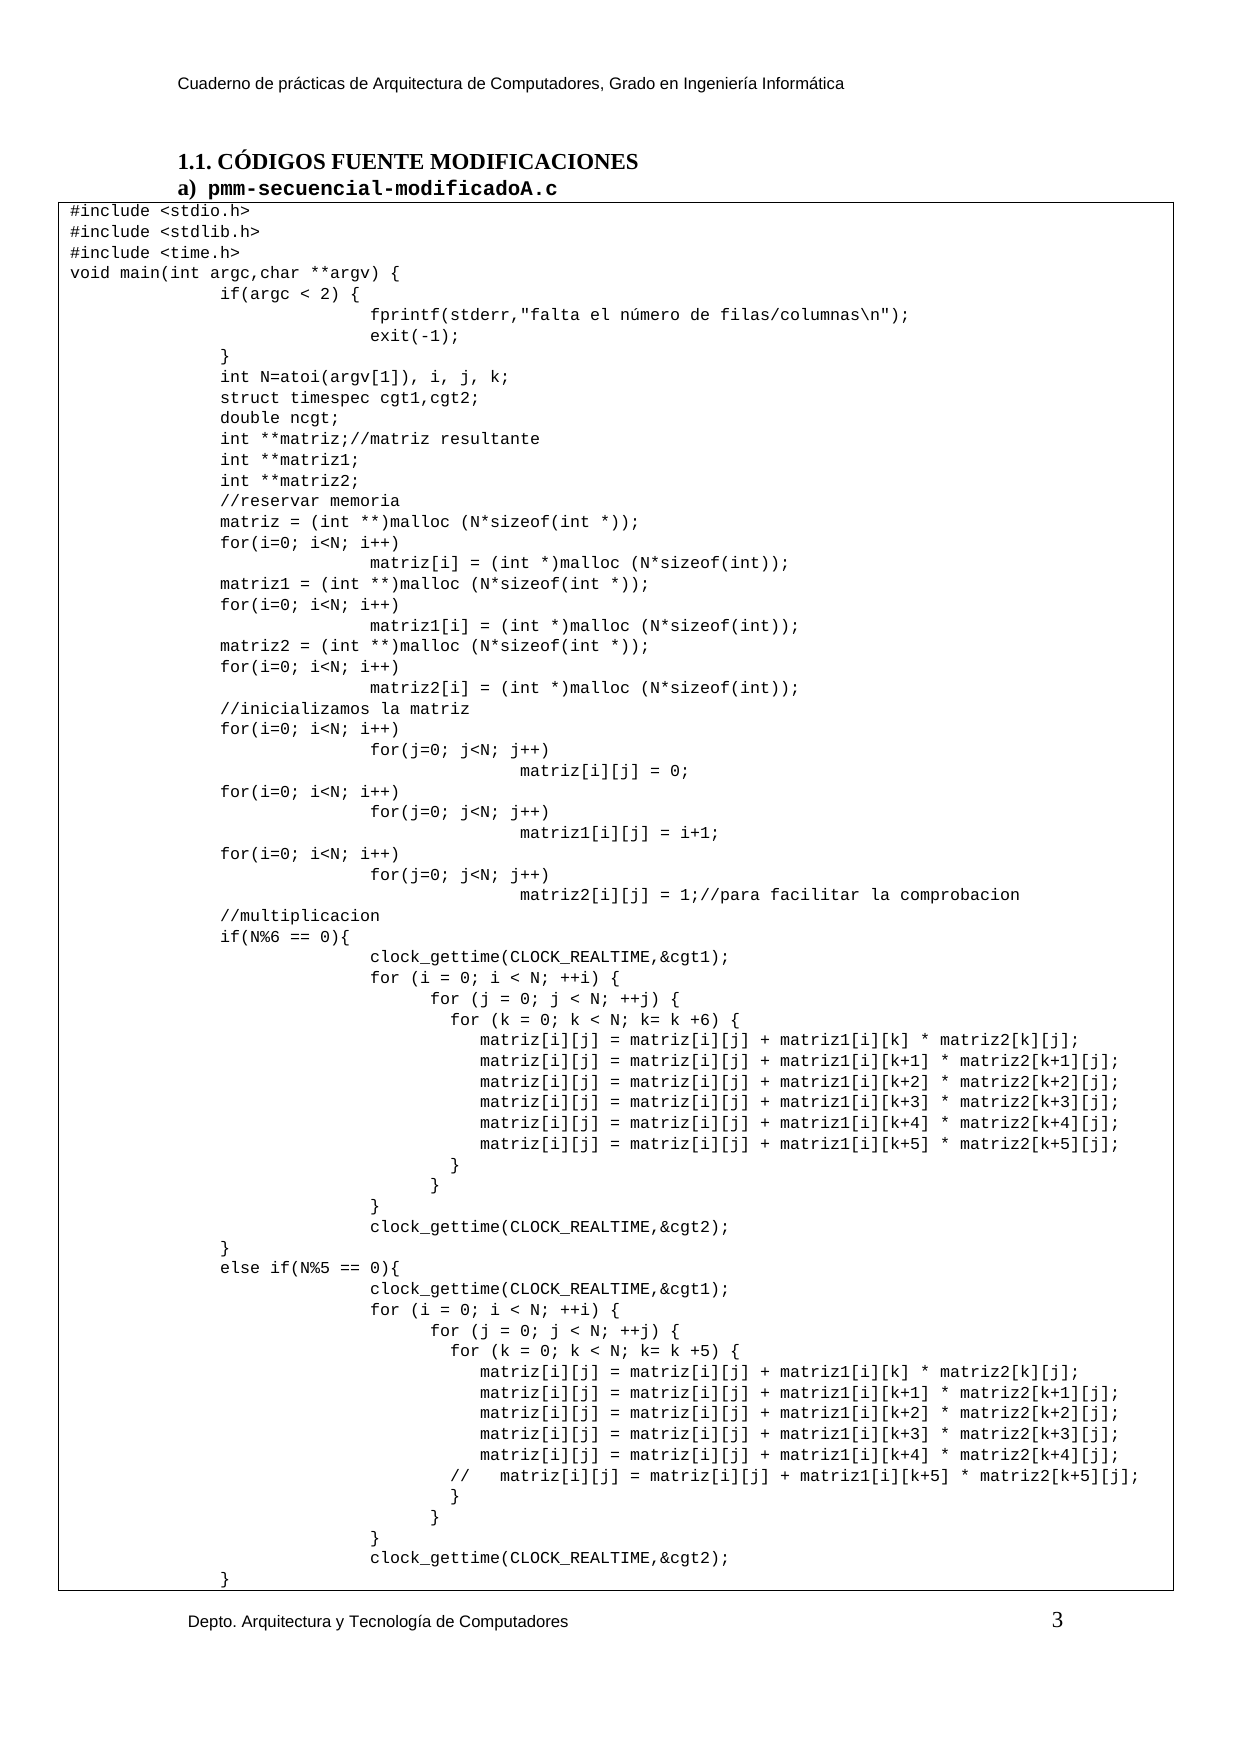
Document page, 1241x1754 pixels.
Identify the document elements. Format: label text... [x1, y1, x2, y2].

text 1.1. CÓDIGOS FUENTE MODIFICACIONES [177, 148, 1063, 174]
text a) pmm-secuencial-modificadoA.c [177, 174, 1063, 202]
table_header #include <stdio.h> #include <stdlib.h> #include <time.h> void main(int argc,char **argv) { if(argc < 2) { fprintf(stderr,"falta el número de filas/columnas\n"); exit(-1); } int N=atoi(argv[1]), i, j, k; struct timespec cgt1,cgt2; double ncgt; int **matriz;//matriz resultante int **matriz1; int **matriz2; //reservar memoria matriz = (int **)malloc (N*sizeof(int *)); for(i=0; i<N; i++) matriz[i] = (int *)malloc (N*sizeof(int)); matriz1 = (int **)malloc (N*sizeof(int *)); for(i=0; i<N; i++) matriz1[i] = (int *)malloc (N*sizeof(int)); matriz2 = (int **)malloc (N*sizeof(int *)); for(i=0; i<N; i++) matriz2[i] = (int *)malloc (N*sizeof(int)); //inicializamos la matriz for(i=0; i<N; i++) for(j=0; j<N; j++) matriz[i][j] = 0; for(i=0; i<N; i++) for(j=0; j<N; j++) matriz1[i][j] = i+1; for(i=0; i<N; i++) for(j=0; j<N; j++) matriz2[i][j] = 1;//para facilitar la comprobacion //multiplicacion if(N%6 == 0){ clock_gettime(CLOCK_REALTIME,&cgt1); for (i = 0; i < N; ++i) { for (j = 0; j < N; ++j) { for (k = 0; k < N; k= k +6) { matriz[i][j] = matriz[i][j] + matriz1[i][k] * matriz2[k][j]; matriz[i][j] = matriz[i][j] + matriz1[i][k+1] * matriz2[k+1][j]; matriz[i][j] = matriz[i][j] + matriz1[i][k+2] * matriz2[k+2][j]; matriz[i][j] = matriz[i][j] + matriz1[i][k+3] * matriz2[k+3][j]; matriz[i][j] = matriz[i][j] + matriz1[i][k+4] * matriz2[k+4][j]; matriz[i][j] = matriz[i][j] + matriz1[i][k+5] * matriz2[k+5][j]; } } } clock_gettime(CLOCK_REALTIME,&cgt2); } else if(N%5 == 0){ clock_gettime(CLOCK_REALTIME,&cgt1); for (i = 0; i < N; ++i) { for (j = 0; j < N; ++j) { for (k = 0; k < N; k= k +5) { matriz[i][j] = matriz[i][j] + matriz1[i][k] * matriz2[k][j]; matriz[i][j] = matriz[i][j] + matriz1[i][k+1] * matriz2[k+1][j]; matriz[i][j] = matriz[i][j] + matriz1[i][k+2] * matriz2[k+2][j]; matriz[i][j] = matriz[i][j] + matriz1[i][k+3] * matriz2[k+3][j]; matriz[i][j] = matriz[i][j] + matriz1[i][k+4] * matriz2[k+4][j]; // matriz[i][j] = matriz[i][j] + matriz1[i][k+5] * matriz2[k+5][j]; } } } clock_gettime(CLOCK_REALTIME,&cgt2); } [59, 203, 1173, 1590]
